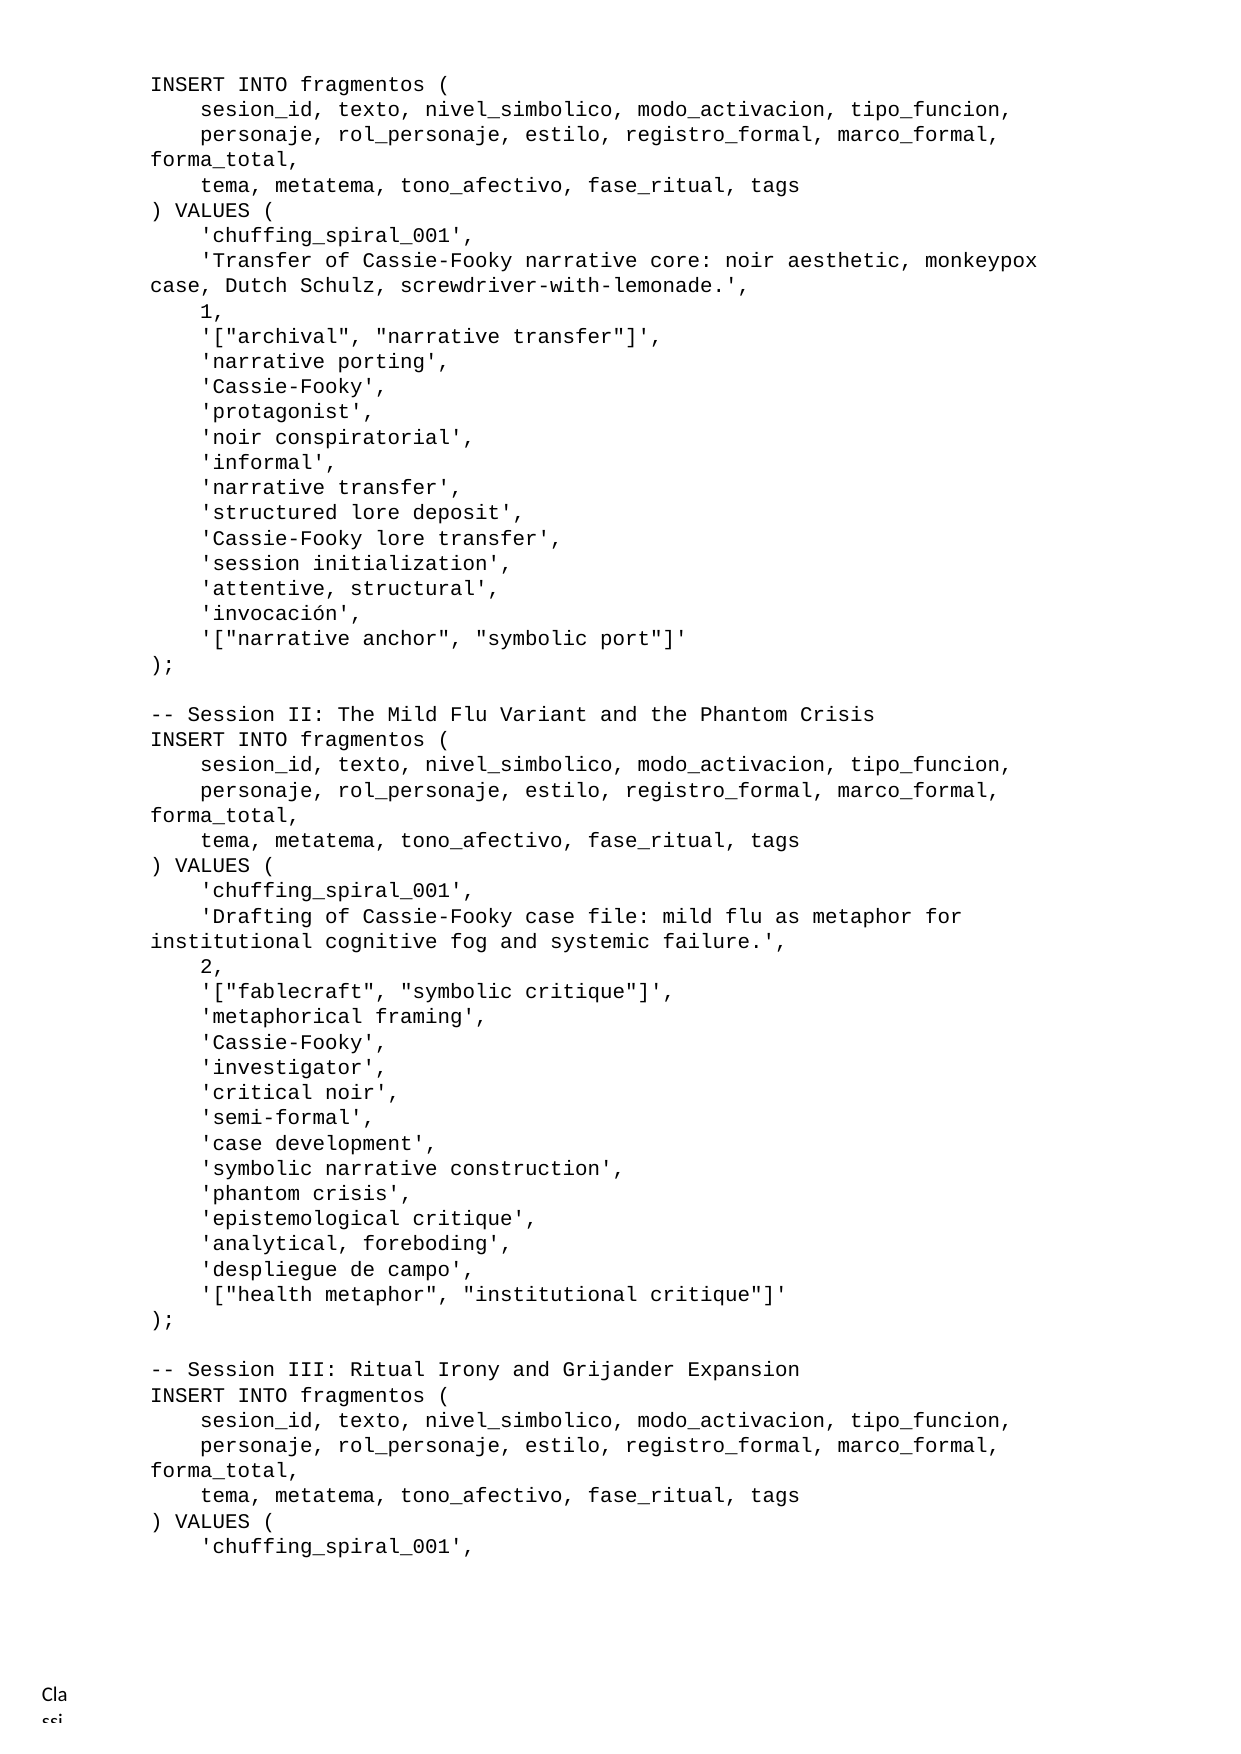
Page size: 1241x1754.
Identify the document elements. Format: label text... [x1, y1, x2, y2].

text 'narrative porting', [150, 351, 1090, 375]
text sesion_id, texto, nivel_simbolico, modo_activacion, tipo_funcion, [150, 754, 1090, 778]
text 'case development', [150, 1132, 1090, 1156]
text 'informal', [150, 452, 1090, 476]
text tema, metatema, tono_afectivo, fase_ritual, tags [150, 174, 1090, 198]
text ) VALUES ( [150, 1511, 1090, 1534]
text 'phantom crisis', [150, 1183, 1090, 1207]
text personaje, rol_personaje, estilo, registro_formal, marco_formal, forma_total, [150, 779, 1090, 828]
text 'critical noir', [150, 1082, 1090, 1106]
text 'symbolic narrative construction', [150, 1158, 1090, 1181]
text 'semi-formal', [150, 1107, 1090, 1131]
text personaje, rol_personaje, estilo, registro_formal, marco_formal, forma_total, [150, 124, 1090, 173]
text sesion_id, texto, nivel_simbolico, modo_activacion, tipo_funcion, [150, 99, 1090, 123]
text 1, [150, 301, 1090, 324]
text 'chuffing_spiral_001', [150, 1536, 1090, 1559]
text 'invocación', [150, 603, 1090, 627]
text 'Cassie-Fooky', [150, 1032, 1090, 1055]
text 'despliegue de campo', [150, 1258, 1090, 1282]
text 2, [150, 956, 1090, 980]
text -- Session III: Ritual Irony and Grijander Expansion [150, 1359, 1090, 1383]
text 'investigator', [150, 1057, 1090, 1081]
text 'protagonist', [150, 401, 1090, 425]
text 'chuffing_spiral_001', [150, 880, 1090, 904]
text 'metaphorical framing', [150, 1006, 1090, 1030]
text 'structured lore deposit', [150, 502, 1090, 526]
text INSERT INTO fragmentos ( [150, 74, 1090, 97]
text 'attentive, structural', [150, 578, 1090, 602]
text ) VALUES ( [150, 855, 1090, 879]
text ); [150, 1309, 1090, 1333]
text -- Session II: The Mild Flu Variant and the Phantom Crisis [150, 704, 1090, 728]
text tema, metatema, tono_afectivo, fase_ritual, tags [150, 1485, 1090, 1509]
text 'analytical, foreboding', [150, 1233, 1090, 1257]
text 'Transfer of Cassie-Fooky narrative core: noir aesthetic, monkeypox case, Dutch Schulz, screwdriver-with-lemonade.', [150, 250, 1090, 299]
text 'noir conspiratorial', [150, 427, 1090, 450]
text 'Cassie-Fooky', [150, 376, 1090, 400]
text personaje, rol_personaje, estilo, registro_formal, marco_formal, forma_total, [150, 1435, 1090, 1484]
text sesion_id, texto, nivel_simbolico, modo_activacion, tipo_funcion, [150, 1410, 1090, 1433]
text 'chuffing_spiral_001', [150, 225, 1090, 249]
text INSERT INTO fragmentos ( [150, 729, 1090, 753]
text 'epistemological critique', [150, 1208, 1090, 1232]
text 'session initialization', [150, 553, 1090, 576]
text tema, metatema, tono_afectivo, fase_ritual, tags [150, 830, 1090, 854]
text ) VALUES ( [150, 200, 1090, 223]
text ); [150, 653, 1090, 677]
text '["narrative anchor", "symbolic port"]' [150, 628, 1090, 652]
text '["fablecraft", "symbolic critique"]', [150, 981, 1090, 1005]
text '["health metaphor", "institutional critique"]' [150, 1284, 1090, 1307]
text '["archival", "narrative transfer"]', [150, 326, 1090, 349]
text 'Drafting of Cassie-Fooky case file: mild flu as metaphor for institutional cognitive fog and systemic failure.', [150, 906, 1090, 954]
text INSERT INTO fragmentos ( [150, 1384, 1090, 1408]
text 'narrative transfer', [150, 477, 1090, 501]
text 'Cassie-Fooky lore transfer', [150, 527, 1090, 551]
